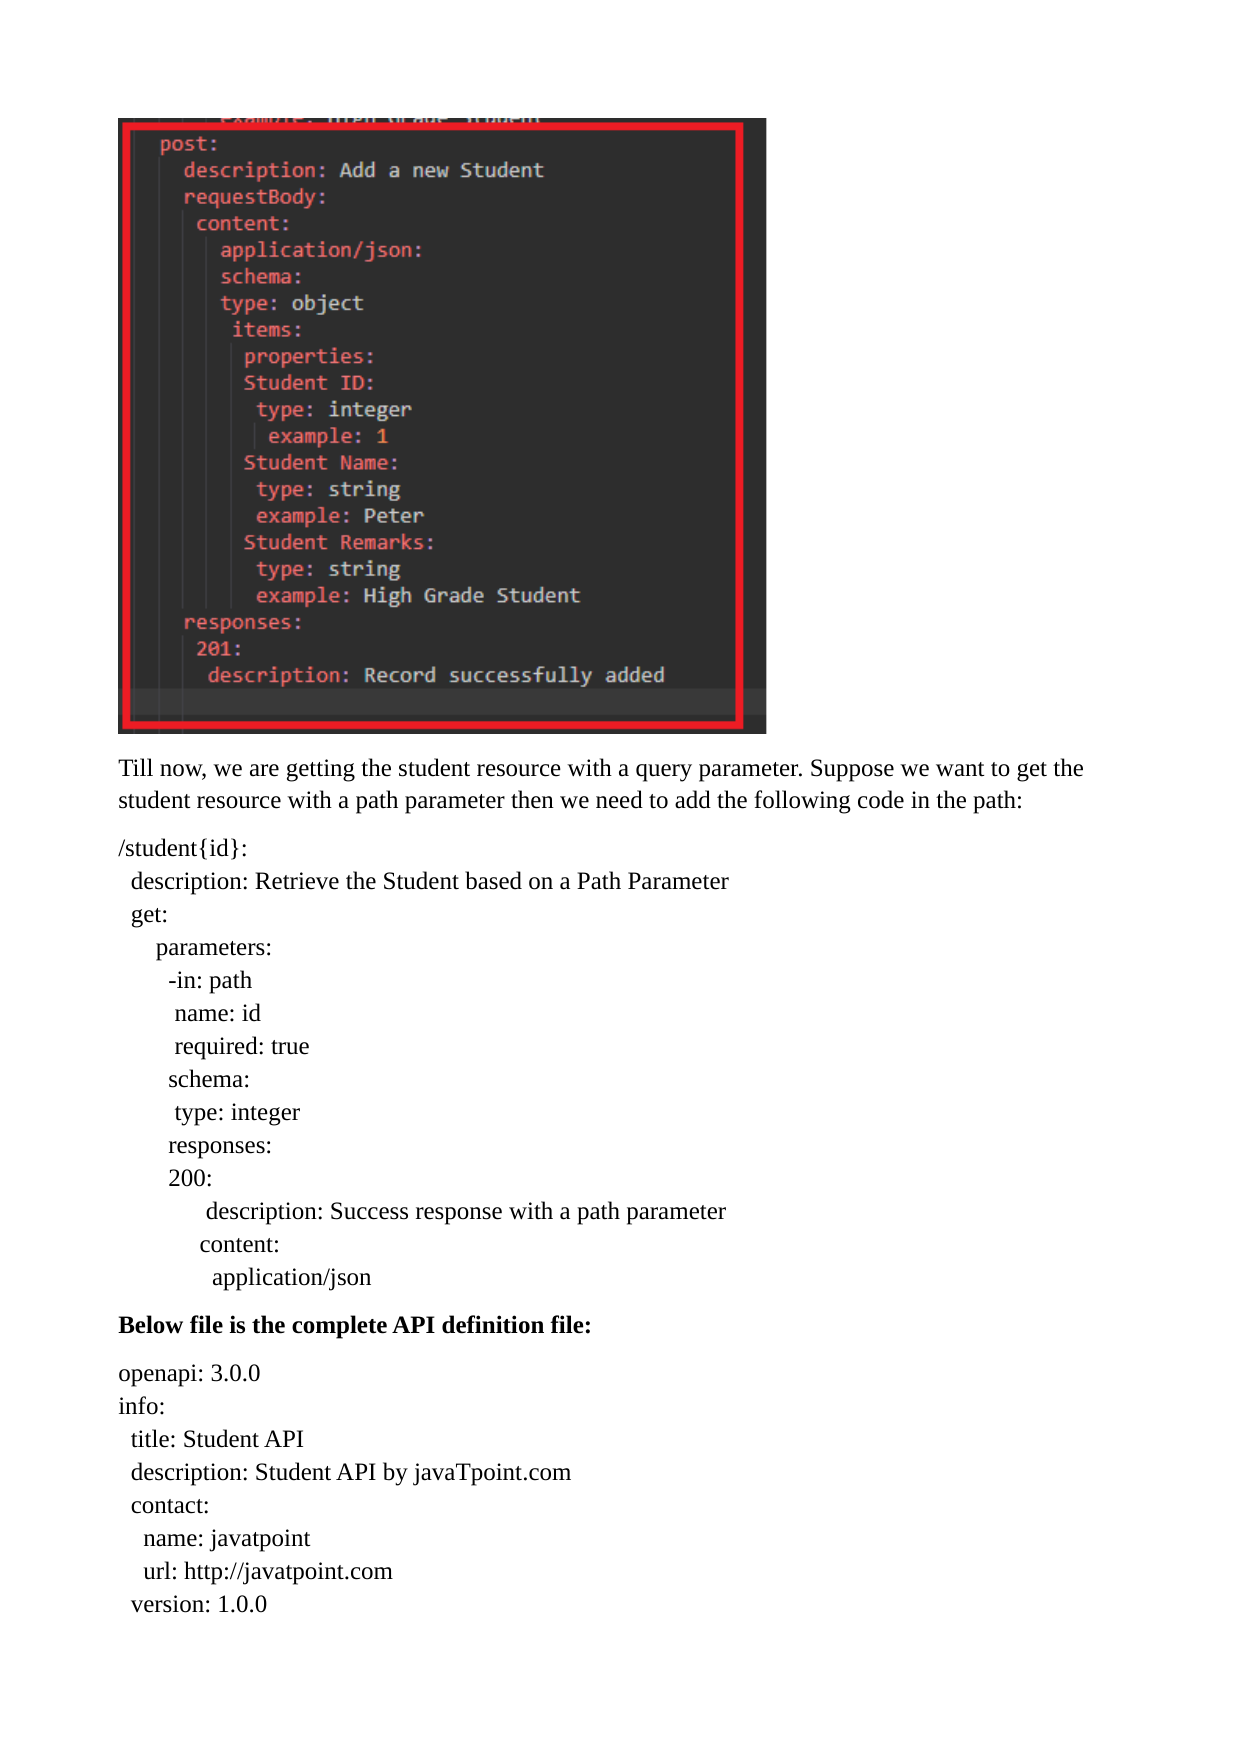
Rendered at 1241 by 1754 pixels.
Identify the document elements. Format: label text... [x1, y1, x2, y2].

text url: http://javatpoint.com [118, 1556, 1122, 1584]
text name: javatpoint [118, 1523, 1122, 1552]
text version: 1.0.0 [118, 1589, 1122, 1618]
text -in: path [118, 965, 1122, 994]
text content: [118, 1229, 1122, 1258]
text name: id [118, 998, 1122, 1027]
text description: Retrieve the Student based on a Path Parameter [118, 866, 1122, 895]
text 200: [118, 1163, 1122, 1192]
text info: [118, 1391, 1122, 1419]
text Till now, we are getting the student resource with a query parameter. Suppose we want to get the student resource with a path parameter then we need to add the following code in the path: [118, 753, 1122, 814]
text /student{id}: [118, 833, 1122, 862]
text get: [118, 899, 1122, 928]
text contact: [118, 1490, 1122, 1518]
text application/json [118, 1262, 1122, 1291]
text title: Student API [118, 1424, 1122, 1452]
text required: true [118, 1031, 1122, 1060]
text description: Student API by javaTpoint.com [118, 1457, 1122, 1486]
text schema: [118, 1064, 1122, 1093]
text responses: [118, 1130, 1122, 1159]
text Below file is the complete API definition file: [118, 1310, 1122, 1339]
text description: Success response with a path parameter [118, 1196, 1122, 1225]
text type: integer [118, 1097, 1122, 1126]
text openapi: 3.0.0 [118, 1358, 1122, 1386]
text parameters: [118, 932, 1122, 961]
picture [118, 118, 767, 734]
